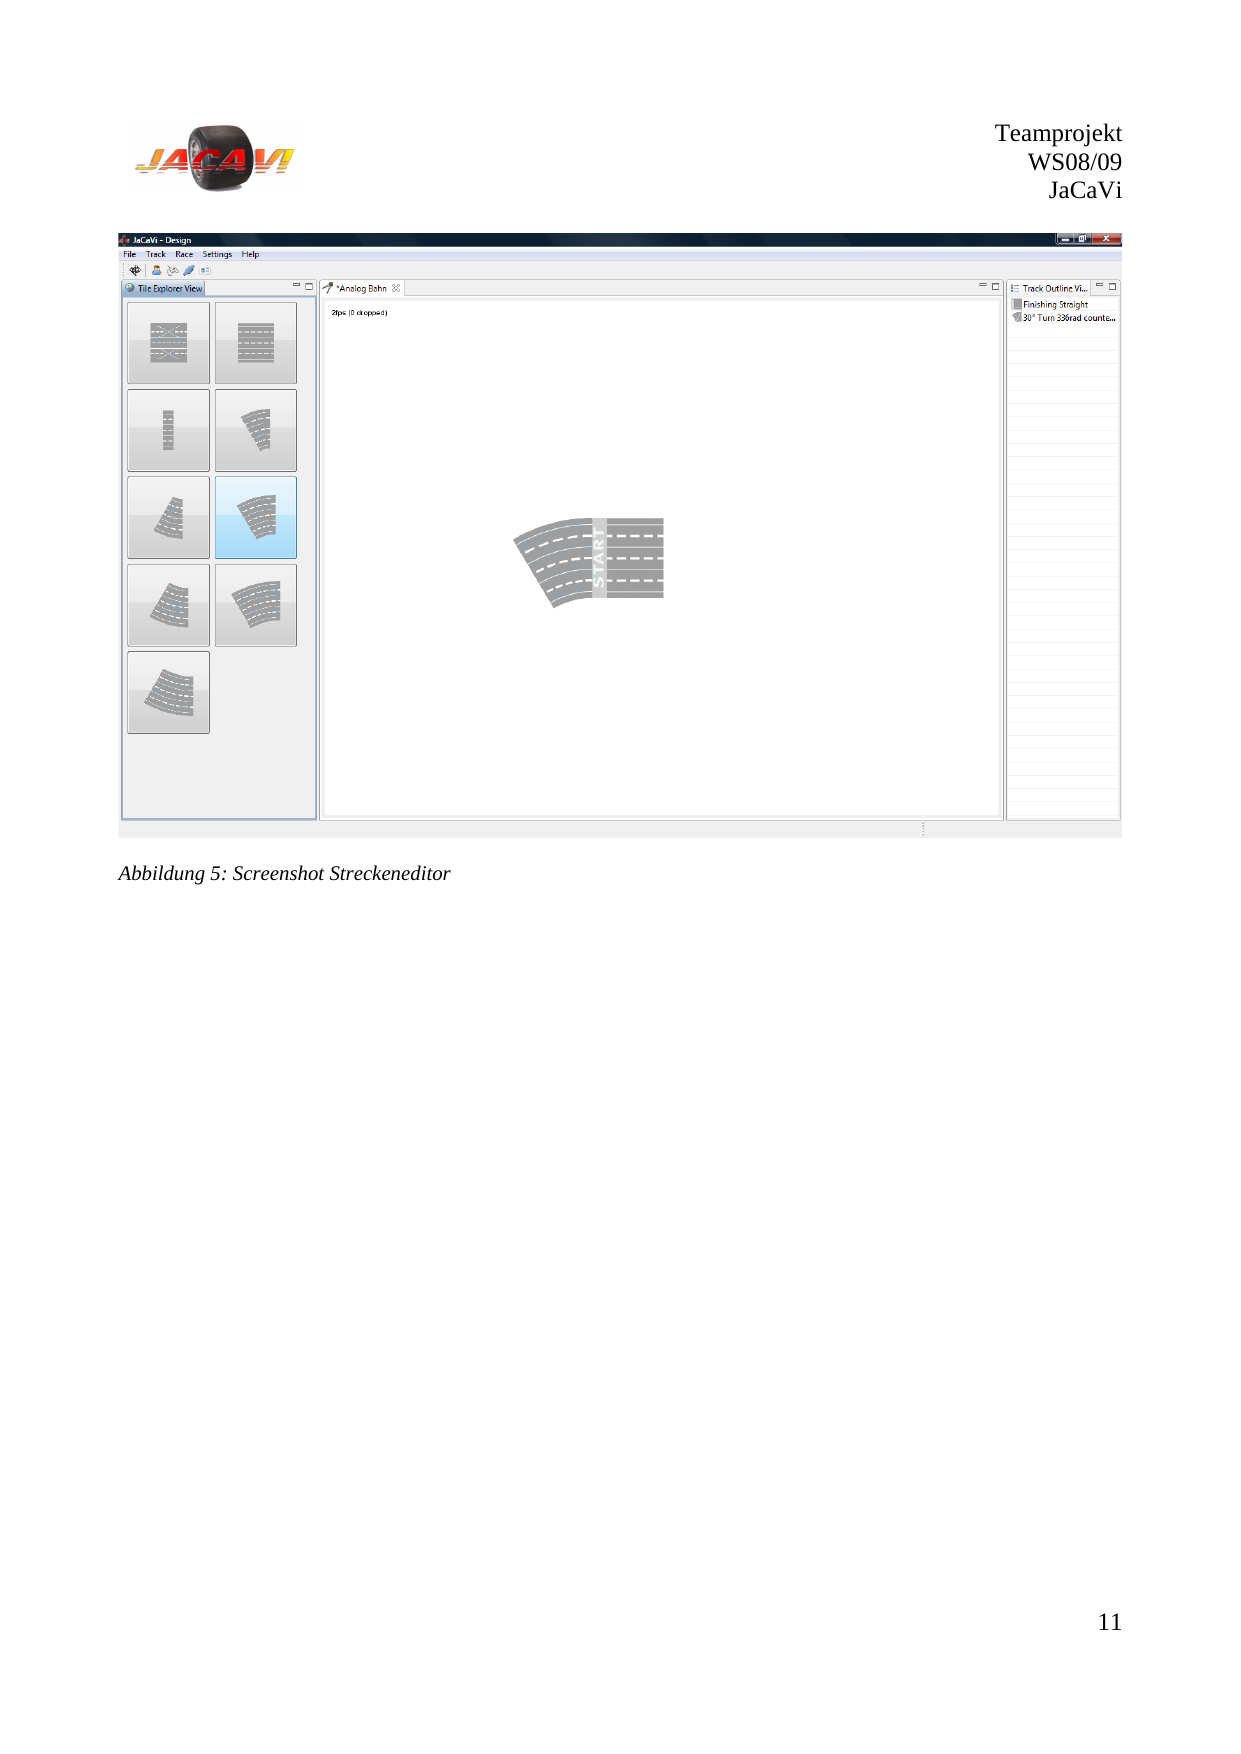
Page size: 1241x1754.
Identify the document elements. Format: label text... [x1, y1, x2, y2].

text Abbildung 5: Screenshot Streckeneditor [118, 862, 1122, 885]
picture [118, 233, 1123, 862]
picture [128, 120, 307, 195]
